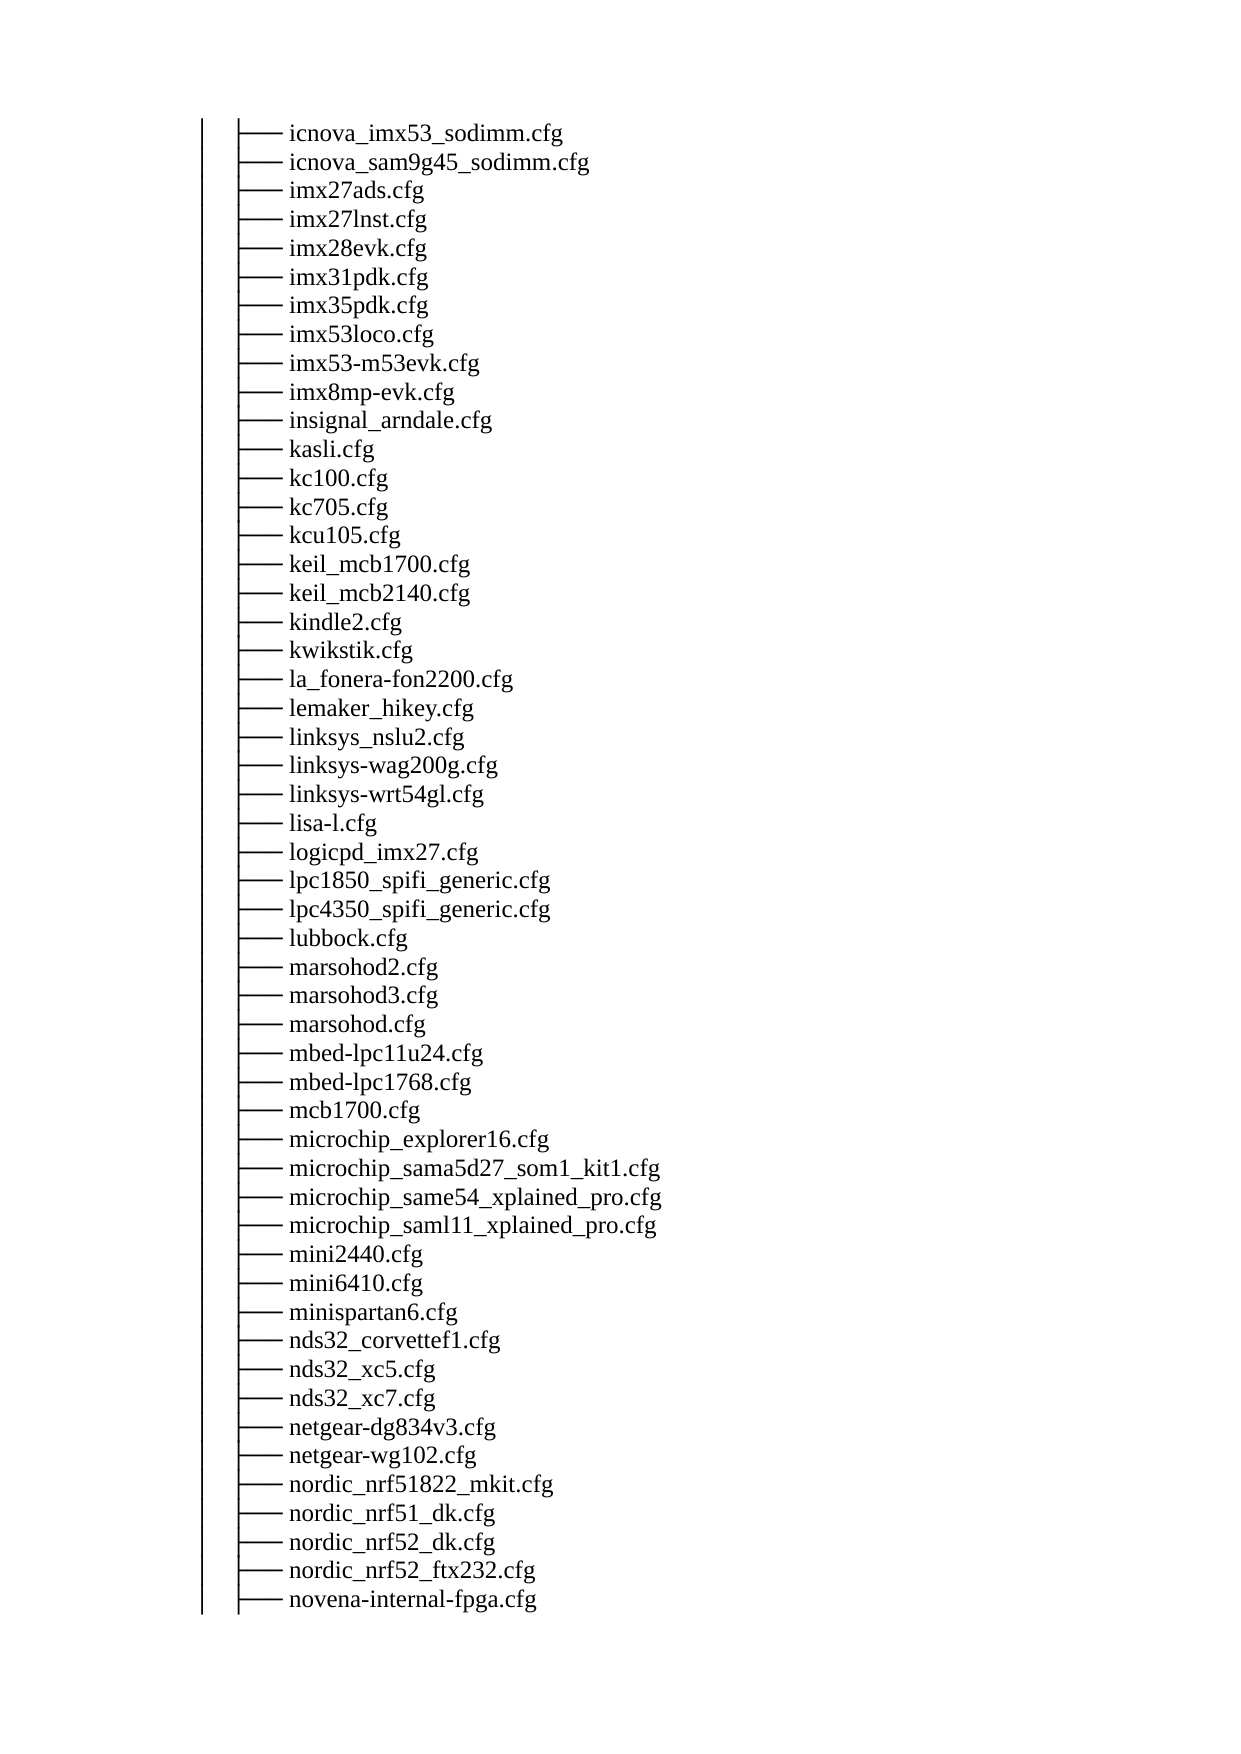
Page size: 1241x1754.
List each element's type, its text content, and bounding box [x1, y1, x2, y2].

text │ ├── insignal_arndale.cfg [239, 406, 1122, 434]
text │ ├── imx27lnst.cfg [239, 204, 1122, 233]
text │ ├── lubbock.cfg [203, 923, 237, 952]
text │ ├── keil_mcb1700.cfg [118, 549, 201, 578]
text │ ├── mbed-lpc11u24.cfg [239, 1038, 1122, 1067]
text │ ├── mcb1700.cfg [239, 1096, 1122, 1124]
text │ ├── lpc4350_spifi_generic.cfg [118, 894, 201, 923]
text │ ├── mini6410.cfg [239, 1268, 1122, 1297]
text │ ├── lisa-l.cfg [118, 808, 201, 837]
text │ ├── imx53-m53evk.cfg [118, 348, 201, 377]
text │ ├── linksys-wrt54gl.cfg [239, 779, 1122, 808]
text │ ├── insignal_arndale.cfg [203, 406, 237, 434]
text │ ├── netgear-dg834v3.cfg [203, 1412, 237, 1441]
text │ ├── nds32_xc7.cfg [118, 1383, 201, 1412]
text │ ├── la_fonera-fon2200.cfg [203, 664, 237, 693]
text │ ├── mbed-lpc11u24.cfg [118, 1038, 201, 1067]
text │ ├── kcu105.cfg [118, 521, 201, 549]
text │ ├── nordic_nrf52_dk.cfg [239, 1527, 1122, 1556]
text │ ├── imx27lnst.cfg [118, 204, 201, 233]
text │ ├── mini6410.cfg [118, 1268, 201, 1297]
text │ ├── kc705.cfg [203, 492, 237, 521]
text │ ├── marsohod3.cfg [203, 981, 237, 1009]
text │ ├── marsohod.cfg [239, 1009, 1122, 1038]
text │ ├── lpc1850_spifi_generic.cfg [239, 866, 1122, 894]
text │ ├── lemaker_hikey.cfg [118, 693, 201, 722]
text │ ├── netgear-dg834v3.cfg [239, 1412, 1122, 1441]
text │ ├── imx53loco.cfg [203, 319, 237, 348]
text │ ├── minispartan6.cfg [203, 1297, 237, 1326]
text │ ├── marsohod2.cfg [239, 952, 1122, 981]
text │ ├── lisa-l.cfg [239, 808, 1122, 837]
text │ ├── mbed-lpc1768.cfg [239, 1067, 1122, 1096]
text │ ├── kasli.cfg [118, 434, 201, 463]
text │ ├── linksys-wag200g.cfg [203, 751, 237, 779]
text │ ├── lubbock.cfg [239, 923, 1122, 952]
text │ ├── icnova_sam9g45_sodimm.cfg [203, 147, 237, 176]
text │ ├── imx53-m53evk.cfg [203, 348, 237, 377]
text │ ├── nordic_nrf51822_mkit.cfg [118, 1469, 201, 1498]
text │ ├── kc705.cfg [239, 492, 1122, 521]
text │ ├── netgear-dg834v3.cfg [118, 1412, 201, 1441]
text │ ├── imx28evk.cfg [118, 233, 201, 262]
text │ ├── netgear-wg102.cfg [118, 1441, 201, 1469]
text │ ├── kasli.cfg [239, 434, 1122, 463]
text │ ├── marsohod.cfg [118, 1009, 201, 1038]
text │ ├── microchip_saml11_xplained_pro.cfg [203, 1211, 237, 1239]
text │ ├── marsohod2.cfg [118, 952, 201, 981]
text │ ├── imx8mp-evk.cfg [239, 377, 1122, 406]
text │ ├── lpc1850_spifi_generic.cfg [203, 866, 237, 894]
text │ ├── linksys-wag200g.cfg [118, 751, 201, 779]
text │ ├── microchip_sama5d27_som1_kit1.cfg [203, 1153, 237, 1182]
text │ ├── mbed-lpc1768.cfg [203, 1067, 237, 1096]
text │ ├── imx31pdk.cfg [118, 262, 201, 291]
text │ ├── imx28evk.cfg [203, 233, 237, 262]
text │ ├── nordic_nrf52_ftx232.cfg [118, 1556, 201, 1584]
text │ ├── lubbock.cfg [118, 923, 201, 952]
text │ ├── nds32_corvettef1.cfg [118, 1326, 201, 1354]
text │ ├── marsohod3.cfg [239, 981, 1122, 1009]
text │ ├── microchip_saml11_xplained_pro.cfg [239, 1211, 1122, 1239]
text │ ├── nds32_corvettef1.cfg [203, 1326, 237, 1354]
text │ ├── mini6410.cfg [203, 1268, 237, 1297]
text │ ├── microchip_saml11_xplained_pro.cfg [118, 1211, 201, 1239]
text │ ├── lpc4350_spifi_generic.cfg [239, 894, 1122, 923]
text │ ├── marsohod2.cfg [203, 952, 237, 981]
text │ ├── linksys_nslu2.cfg [239, 722, 1122, 751]
text │ ├── keil_mcb2140.cfg [118, 578, 201, 607]
text │ ├── nds32_xc5.cfg [203, 1354, 237, 1383]
text │ ├── kindle2.cfg [239, 607, 1122, 636]
text │ ├── imx35pdk.cfg [203, 291, 237, 319]
text │ ├── netgear-wg102.cfg [239, 1441, 1122, 1469]
text │ ├── imx53loco.cfg [118, 319, 201, 348]
text │ ├── logicpd_imx27.cfg [118, 837, 201, 866]
text │ ├── keil_mcb2140.cfg [239, 578, 1122, 607]
text │ ├── linksys_nslu2.cfg [118, 722, 201, 751]
text │ ├── imx31pdk.cfg [239, 262, 1122, 291]
text │ ├── insignal_arndale.cfg [118, 406, 201, 434]
text │ ├── mini2440.cfg [118, 1239, 201, 1268]
text │ ├── microchip_explorer16.cfg [239, 1124, 1122, 1153]
text │ ├── linksys-wrt54gl.cfg [203, 779, 237, 808]
text │ ├── kindle2.cfg [118, 607, 201, 636]
text │ ├── nordic_nrf52_dk.cfg [118, 1527, 201, 1556]
text │ ├── mini2440.cfg [239, 1239, 1122, 1268]
text │ ├── marsohod3.cfg [118, 981, 201, 1009]
text │ ├── nds32_xc5.cfg [118, 1354, 201, 1383]
text │ ├── novena-internal-fpga.cfg [203, 1584, 237, 1613]
text │ ├── novena-internal-fpga.cfg [118, 1584, 201, 1613]
text │ ├── novena-internal-fpga.cfg [239, 1584, 1122, 1613]
text │ ├── icnova_imx53_sodimm.cfg [239, 118, 1122, 147]
text │ ├── mini2440.cfg [203, 1239, 237, 1268]
text │ ├── nds32_xc7.cfg [203, 1383, 237, 1412]
text │ ├── lemaker_hikey.cfg [239, 693, 1122, 722]
text │ ├── icnova_imx53_sodimm.cfg [203, 118, 237, 147]
text │ ├── minispartan6.cfg [239, 1297, 1122, 1326]
text │ ├── keil_mcb1700.cfg [239, 549, 1122, 578]
text │ ├── imx31pdk.cfg [203, 262, 237, 291]
text │ ├── mcb1700.cfg [118, 1096, 201, 1124]
text │ ├── la_fonera-fon2200.cfg [118, 664, 201, 693]
text │ ├── marsohod.cfg [203, 1009, 237, 1038]
text │ ├── logicpd_imx27.cfg [203, 837, 237, 866]
text │ ├── kc100.cfg [203, 463, 237, 492]
text │ ├── icnova_sam9g45_sodimm.cfg [118, 147, 201, 176]
text │ ├── imx28evk.cfg [239, 233, 1122, 262]
text │ ├── imx27ads.cfg [203, 176, 237, 204]
text │ ├── icnova_sam9g45_sodimm.cfg [239, 147, 1122, 176]
text │ ├── imx8mp-evk.cfg [118, 377, 201, 406]
text │ ├── nordic_nrf52_ftx232.cfg [239, 1556, 1122, 1584]
text │ ├── linksys-wrt54gl.cfg [118, 779, 201, 808]
text │ ├── imx8mp-evk.cfg [203, 377, 237, 406]
text │ ├── la_fonera-fon2200.cfg [239, 664, 1122, 693]
text │ ├── imx53-m53evk.cfg [239, 348, 1122, 377]
text │ ├── linksys_nslu2.cfg [203, 722, 237, 751]
text │ ├── imx53loco.cfg [239, 319, 1122, 348]
text │ ├── microchip_same54_xplained_pro.cfg [118, 1182, 201, 1211]
text │ ├── kc100.cfg [239, 463, 1122, 492]
text │ ├── kcu105.cfg [239, 521, 1122, 549]
text │ ├── kindle2.cfg [203, 607, 237, 636]
text │ ├── microchip_sama5d27_som1_kit1.cfg [118, 1153, 201, 1182]
text │ ├── kwikstik.cfg [203, 636, 237, 664]
text │ ├── lisa-l.cfg [203, 808, 237, 837]
text │ ├── kwikstik.cfg [239, 636, 1122, 664]
text │ ├── nds32_corvettef1.cfg [239, 1326, 1122, 1354]
text │ ├── imx27lnst.cfg [203, 204, 237, 233]
text │ ├── nordic_nrf52_dk.cfg [203, 1527, 237, 1556]
text │ ├── nds32_xc7.cfg [239, 1383, 1122, 1412]
text │ ├── nordic_nrf51822_mkit.cfg [239, 1469, 1122, 1498]
text │ ├── microchip_same54_xplained_pro.cfg [203, 1182, 237, 1211]
text │ ├── netgear-wg102.cfg [203, 1441, 237, 1469]
text │ ├── mbed-lpc11u24.cfg [203, 1038, 237, 1067]
text │ ├── microchip_same54_xplained_pro.cfg [239, 1182, 1122, 1211]
text │ ├── icnova_imx53_sodimm.cfg [118, 118, 201, 147]
text │ ├── microchip_sama5d27_som1_kit1.cfg [239, 1153, 1122, 1182]
text │ ├── mbed-lpc1768.cfg [118, 1067, 201, 1096]
text │ ├── kc100.cfg [118, 463, 201, 492]
text │ ├── keil_mcb1700.cfg [203, 549, 237, 578]
text │ ├── lpc1850_spifi_generic.cfg [118, 866, 201, 894]
text │ ├── nds32_xc5.cfg [239, 1354, 1122, 1383]
text │ ├── nordic_nrf51822_mkit.cfg [203, 1469, 237, 1498]
text │ ├── kc705.cfg [118, 492, 201, 521]
text │ ├── nordic_nrf51_dk.cfg [203, 1498, 237, 1527]
text │ ├── lpc4350_spifi_generic.cfg [203, 894, 237, 923]
text │ ├── kwikstik.cfg [118, 636, 201, 664]
text │ ├── microchip_explorer16.cfg [118, 1124, 201, 1153]
text │ ├── mcb1700.cfg [203, 1096, 237, 1124]
text │ ├── imx27ads.cfg [239, 176, 1122, 204]
text │ ├── logicpd_imx27.cfg [239, 837, 1122, 866]
text │ ├── linksys-wag200g.cfg [239, 751, 1122, 779]
text │ ├── nordic_nrf51_dk.cfg [239, 1498, 1122, 1527]
text │ ├── kasli.cfg [203, 434, 237, 463]
text │ ├── imx35pdk.cfg [118, 291, 201, 319]
text │ ├── nordic_nrf52_ftx232.cfg [203, 1556, 237, 1584]
text │ ├── keil_mcb2140.cfg [203, 578, 237, 607]
text │ ├── imx35pdk.cfg [239, 291, 1122, 319]
text │ ├── imx27ads.cfg [118, 176, 201, 204]
text │ ├── minispartan6.cfg [118, 1297, 201, 1326]
text │ ├── nordic_nrf51_dk.cfg [118, 1498, 201, 1527]
text │ ├── microchip_explorer16.cfg [203, 1124, 237, 1153]
text │ ├── lemaker_hikey.cfg [203, 693, 237, 722]
text │ ├── kcu105.cfg [203, 521, 237, 549]
